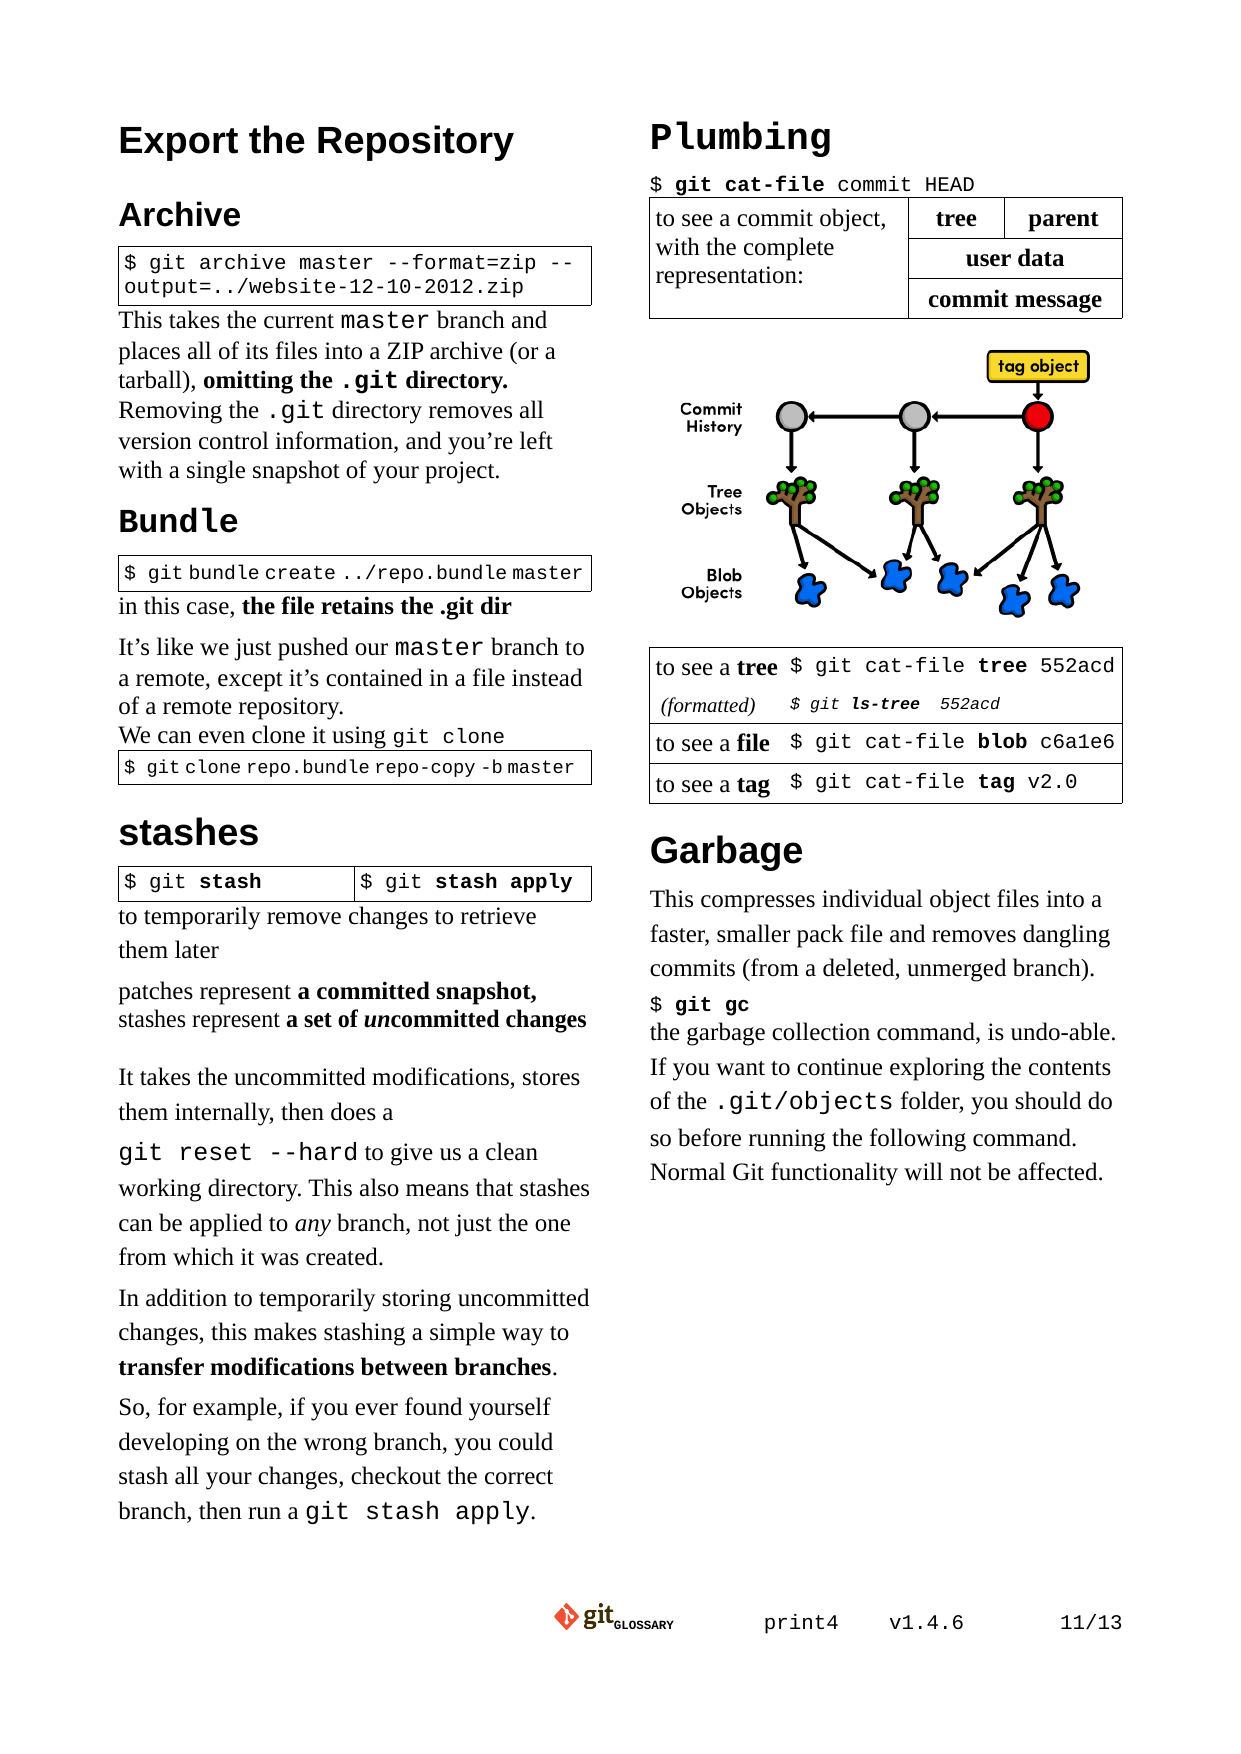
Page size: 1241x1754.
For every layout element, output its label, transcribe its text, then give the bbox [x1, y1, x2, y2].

table_header $ git bundle create ../repo.bundle master [119, 556, 591, 591]
text $ git cat-file commit HEAD [649, 173, 1122, 197]
text stashes represent a set of uncommitted changes [118, 1004, 591, 1033]
text in this case, the file retains the .git dir [118, 592, 591, 620]
text This compresses individual object files into a faster, smaller pack file and removes dangling commits (from a deleted, unmerged branch). [649, 884, 1122, 982]
table_cell to see a tag [650, 764, 784, 803]
text to temporarily remove changes to retrieve them later [118, 902, 591, 964]
table_cell [650, 319, 1122, 647]
table_cell to see a tree [650, 648, 784, 687]
table_cell (formatted) [650, 687, 784, 722]
table_cell $ git cat-file blob c6a1e6 [784, 724, 1122, 763]
subtitle Archive [118, 195, 591, 234]
table_cell to see a file [650, 724, 784, 763]
table_header $ git stash [119, 867, 354, 901]
text git reset --hard to give us a clean working directory. This also means that stashes can be applied to any branch, not just the one from which it was created. [118, 1137, 591, 1271]
table_cell commit message [909, 279, 1122, 318]
table_header $ git clone repo.bundle repo-copy -b master [119, 751, 591, 784]
table_cell $ git ls-tree 552acd [784, 687, 1122, 722]
table_cell $ git cat-file tag v2.0 [784, 764, 1122, 803]
text It takes the uncommitted modifications, stores them internally, then does a [118, 1062, 591, 1125]
text the garbage collection command, is undo-able. If you want to continue exploring the contents of the .git/objects folder, you should do so before running the following command. Normal Git functionality will not be affected. [649, 1017, 1122, 1186]
text We can even clone it using git clone [118, 720, 591, 750]
picture [655, 323, 1117, 641]
subtitle Export the Repository [118, 118, 591, 162]
table_header to see a commit object, with the complete representation: [650, 198, 908, 318]
table_header tree [909, 198, 1004, 237]
subtitle Plumbing [649, 118, 1122, 161]
subtitle Bundle [118, 505, 591, 543]
subtitle Garbage [649, 828, 1122, 872]
subtitle stashes [118, 809, 591, 853]
text In addition to temporarily storing uncommitted changes, this makes stashing a simple way to transfer modifications between branches. [118, 1283, 591, 1381]
text $ git gc [649, 994, 1122, 1017]
text patches represent a committed snapshot, [118, 976, 591, 1004]
table_header parent [1005, 198, 1122, 237]
text So, for example, if you ever found yourself developing on the wrong branch, you could stash all your changes, checkout the correct branch, then run a git stash apply. [118, 1392, 591, 1527]
table_cell $ git cat-file tree 552acd [784, 648, 1122, 687]
table_header $ git stash apply [355, 867, 591, 901]
picture [554, 1603, 614, 1630]
table_header $ git archive master --format=zip --output=../website-12-10-2012.zip [119, 247, 591, 305]
text It’s like we just pushed our master branch to a remote, except it’s contained in a file instead of a remote repository. [118, 632, 591, 720]
text This takes the current master branch and places all of its files into a ZIP archive (or a tarball), omitting the .git directory. Removing the .git directory removes all version control information, and you’re left with a single snapshot of your project. [118, 306, 591, 484]
table_cell user data [909, 239, 1122, 278]
